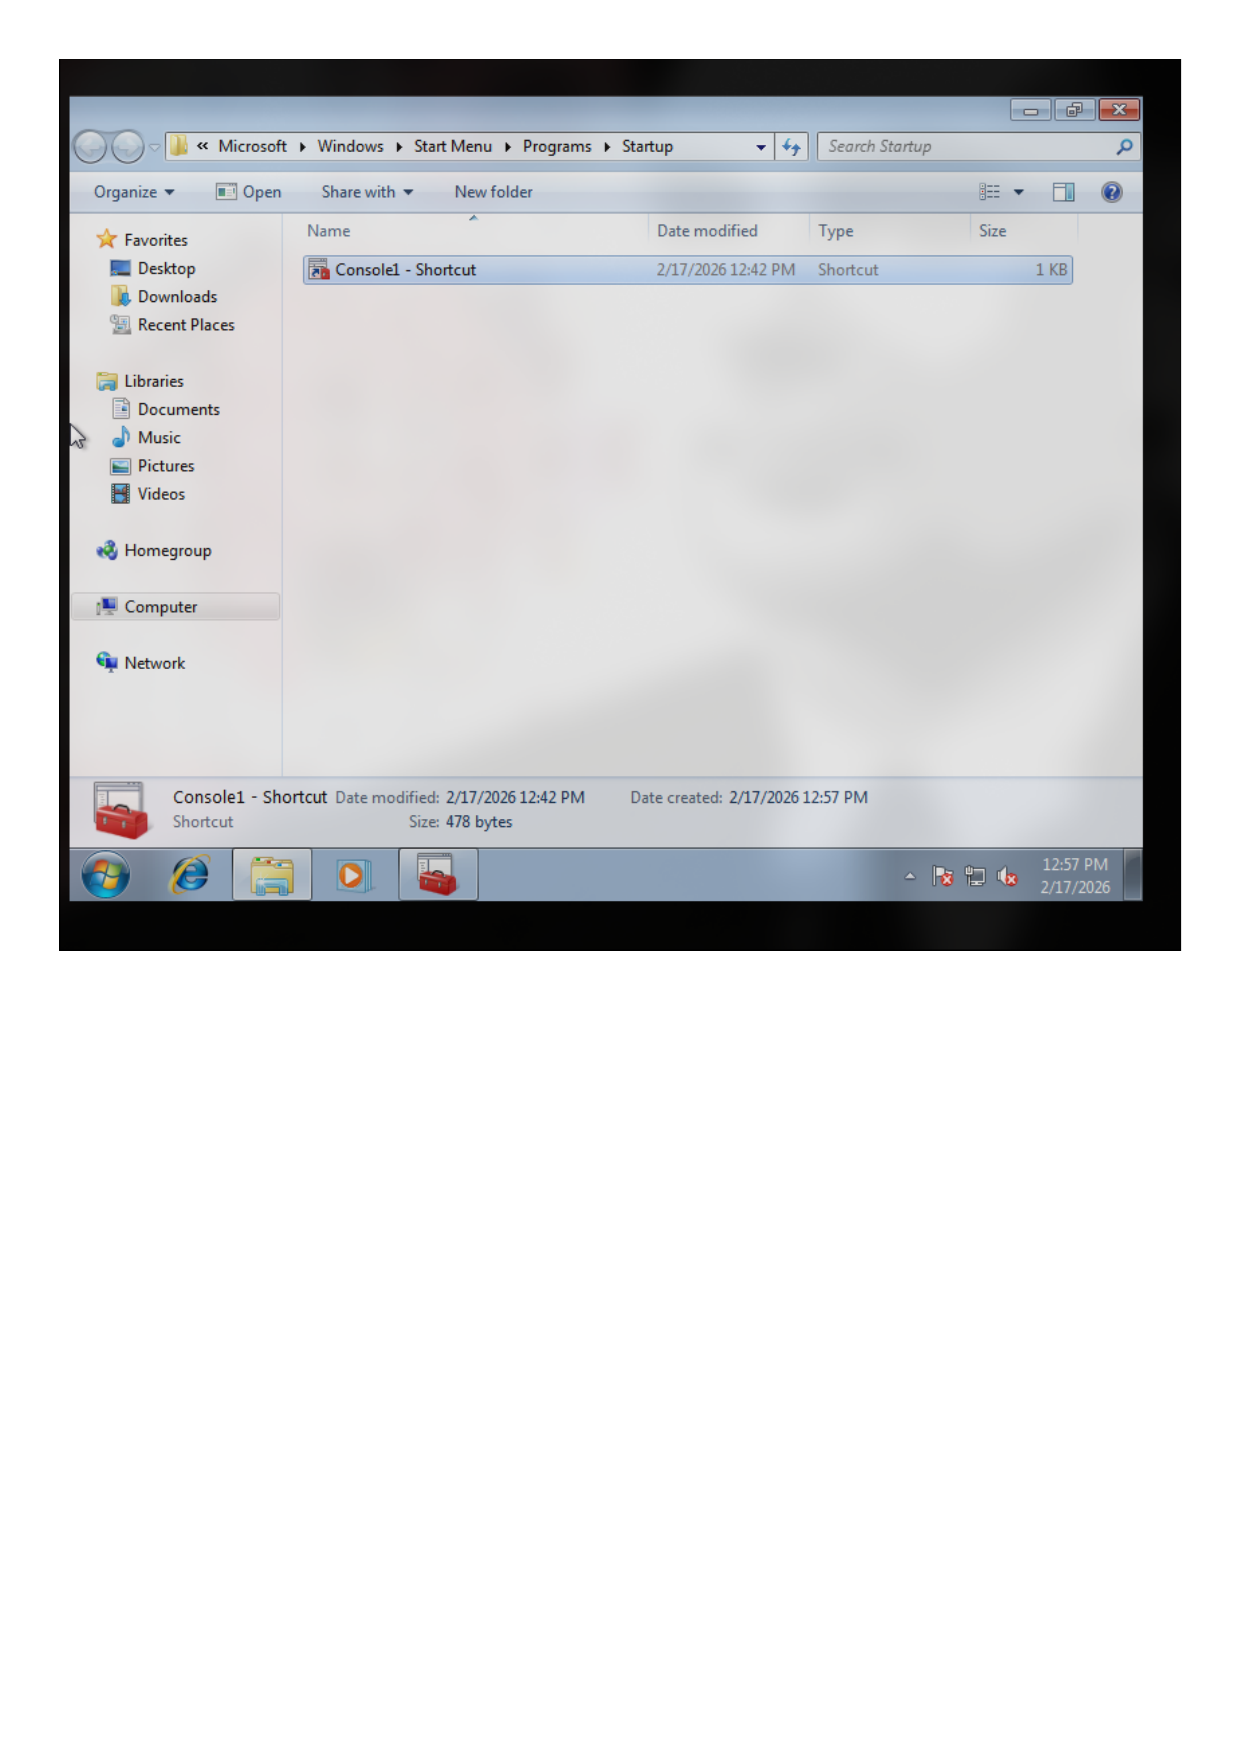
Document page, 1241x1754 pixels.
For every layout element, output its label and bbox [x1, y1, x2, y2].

picture [59, 59, 1182, 951]
